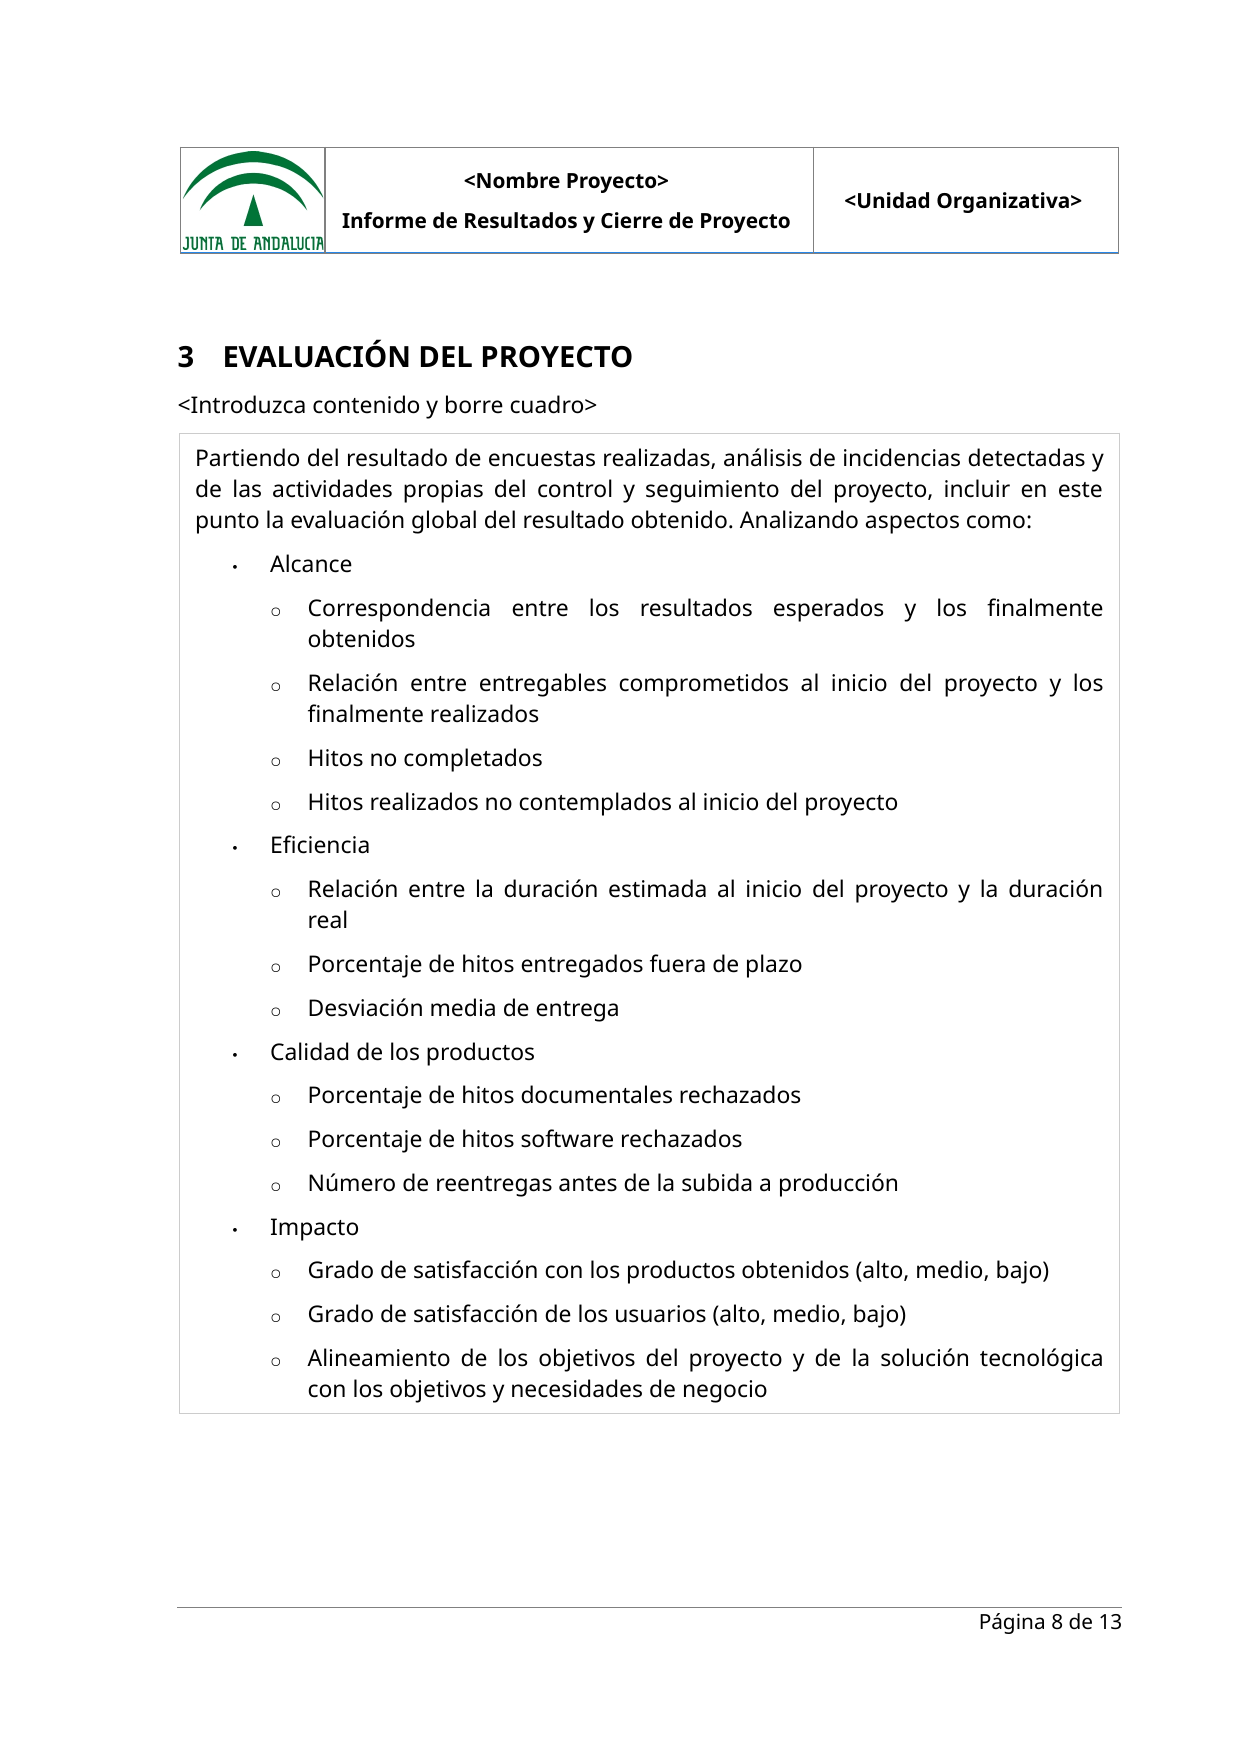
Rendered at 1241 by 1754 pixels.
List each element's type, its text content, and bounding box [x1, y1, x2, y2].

list Porcentaje de hitos entregados fuera de plazo [270, 948, 1104, 979]
list Hitos realizados no contemplados al inicio del proyecto [270, 786, 1104, 817]
list Grado de satisfacción con los productos obtenidos (alto, medio, bajo) [270, 1254, 1104, 1286]
subtitle EVALUACIÓN DEL PROYECTO [177, 336, 1122, 376]
list Hitos no completados [270, 742, 1104, 773]
list Porcentaje de hitos documentales rechazados [270, 1079, 1104, 1111]
text Partiendo del resultado de encuestas realizadas, análisis de incidencias detectadas y de las actividades propias del control y seguimiento del proyecto, incluir en este punto la evaluación global del resultado obtenido. Analizando aspectos como: [195, 442, 1104, 536]
list Calidad de los productos [232, 1036, 1104, 1067]
list Desviación media de entrega [270, 992, 1104, 1023]
list Correspondencia entre los resultados esperados y los finalmente obtenidos [270, 592, 1104, 654]
picture [182, 151, 324, 250]
list Alcance [232, 548, 1104, 579]
list Número de reentregas antes de la subida a producción [270, 1167, 1104, 1198]
list Impacto [232, 1211, 1104, 1242]
list Relación entre la duración estimada al inicio del proyecto y la duración real [270, 873, 1104, 936]
list Alineamiento de los objetivos del proyecto y de la solución tecnológica con los objetivos y necesidades de negocio [270, 1342, 1104, 1404]
list Grado de satisfacción de los usuarios (alto, medio, bajo) [270, 1298, 1104, 1329]
list Relación entre entregables comprometidos al inicio del proyecto y los finalmente realizados [270, 667, 1104, 729]
list Eficiencia [232, 829, 1104, 861]
text <Introduzca contenido y borre cuadro> [177, 389, 1122, 420]
list Porcentaje de hitos software rechazados [270, 1123, 1104, 1154]
